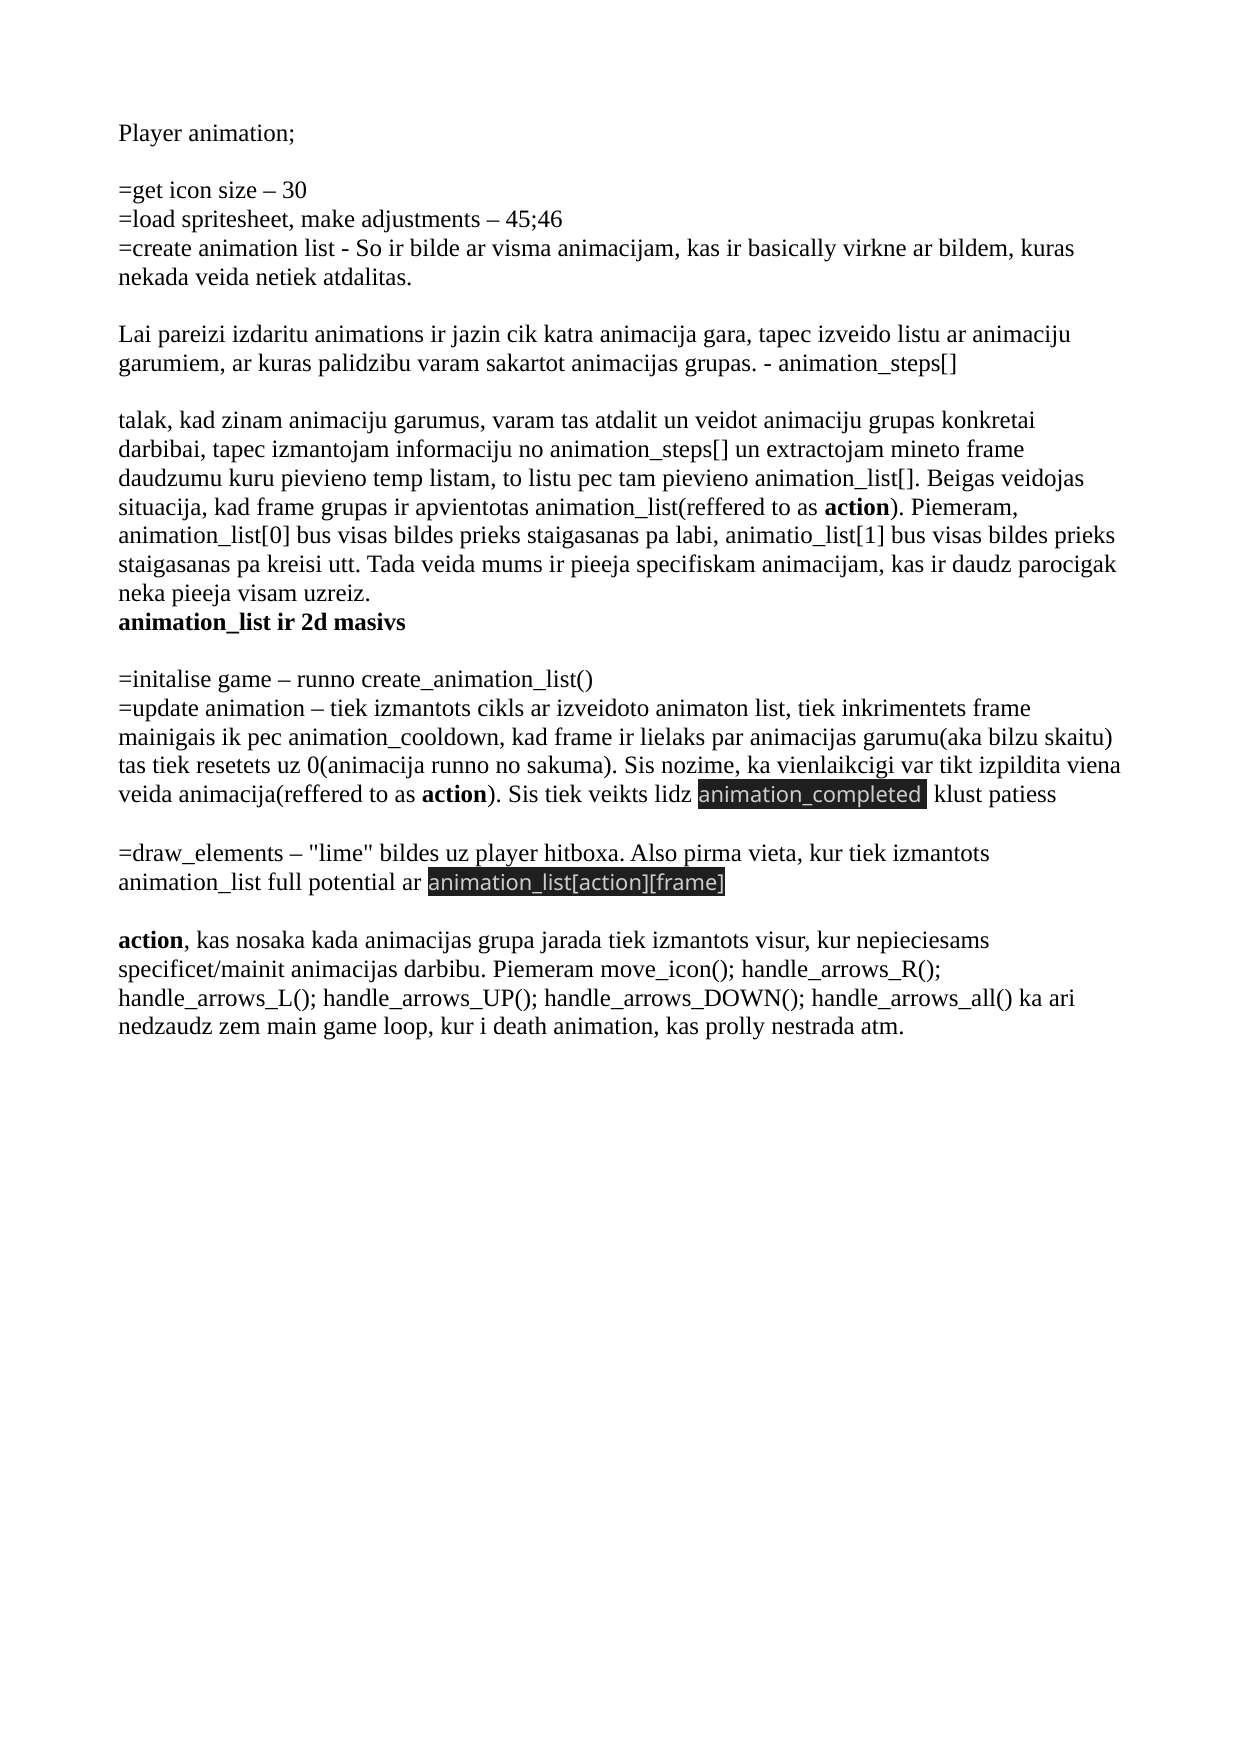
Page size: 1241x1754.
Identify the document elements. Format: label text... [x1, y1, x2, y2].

text Player animation; [118, 118, 1122, 147]
text =get icon size – 30 [118, 176, 1122, 204]
text =create animation list - So ir bilde ar visma animacijam, kas ir basically virkne ar bildem, kuras nekada veida netiek atdalitas. [118, 233, 1122, 291]
text =update animation – tiek izmantots cikls ar izveidoto animaton list, tiek inkrimentets frame mainigais ik pec animation_cooldown, kad frame ir lielaks par animacijas garumu(aka bilzu skaitu) tas tiek resetets uz 0(animacija runno no sakuma). Sis nozime, ka vienlaikcigi var tikt izpildita viena veida animacija(reffered to as action). Sis tiek veikts lidz animation_completed klust patiess [118, 693, 1122, 809]
text animation_list ir 2d masivs [118, 607, 1122, 636]
text Lai pareizi izdaritu animations ir jazin cik katra animacija gara, tapec izveido listu ar animaciju garumiem, ar kuras palidzibu varam sakartot animacijas grupas. - animation_steps[] [118, 319, 1122, 377]
text =draw_elements – "lime" bildes uz player hitboxa. Also pirma vieta, kur tiek izmantots animation_list full potential ar animation_list[action][frame] [118, 838, 1122, 896]
text =load spritesheet, make adjustments – 45;46 [118, 204, 1122, 233]
text talak, kad zinam animaciju garumus, varam tas atdalit un veidot animaciju grupas konkretai darbibai, tapec izmantojam informaciju no animation_steps[] un extractojam mineto frame daudzumu kuru pievieno temp listam, to listu pec tam pievieno animation_list[]. Beigas veidojas situacija, kad frame grupas ir apvientotas animation_list(reffered to as action). Piemeram, animation_list[0] bus visas bildes prieks staigasanas pa labi, animatio_list[1] bus visas bildes prieks staigasanas pa kreisi utt. Tada veida mums ir pieeja specifiskam animacijam, kas ir daudz parocigak neka pieeja visam uzreiz. [118, 406, 1122, 607]
text action, kas nosaka kada animacijas grupa jarada tiek izmantots visur, kur nepieciesams specificet/mainit animacijas darbibu. Piemeram move_icon(); handle_arrows_R(); handle_arrows_L(); handle_arrows_UP(); handle_arrows_DOWN(); handle_arrows_all() ka ari nedzaudz zem main game loop, kur i death animation, kas prolly nestrada atm. [118, 925, 1122, 1040]
text =initalise game – runno create_animation_list() [118, 664, 1122, 693]
